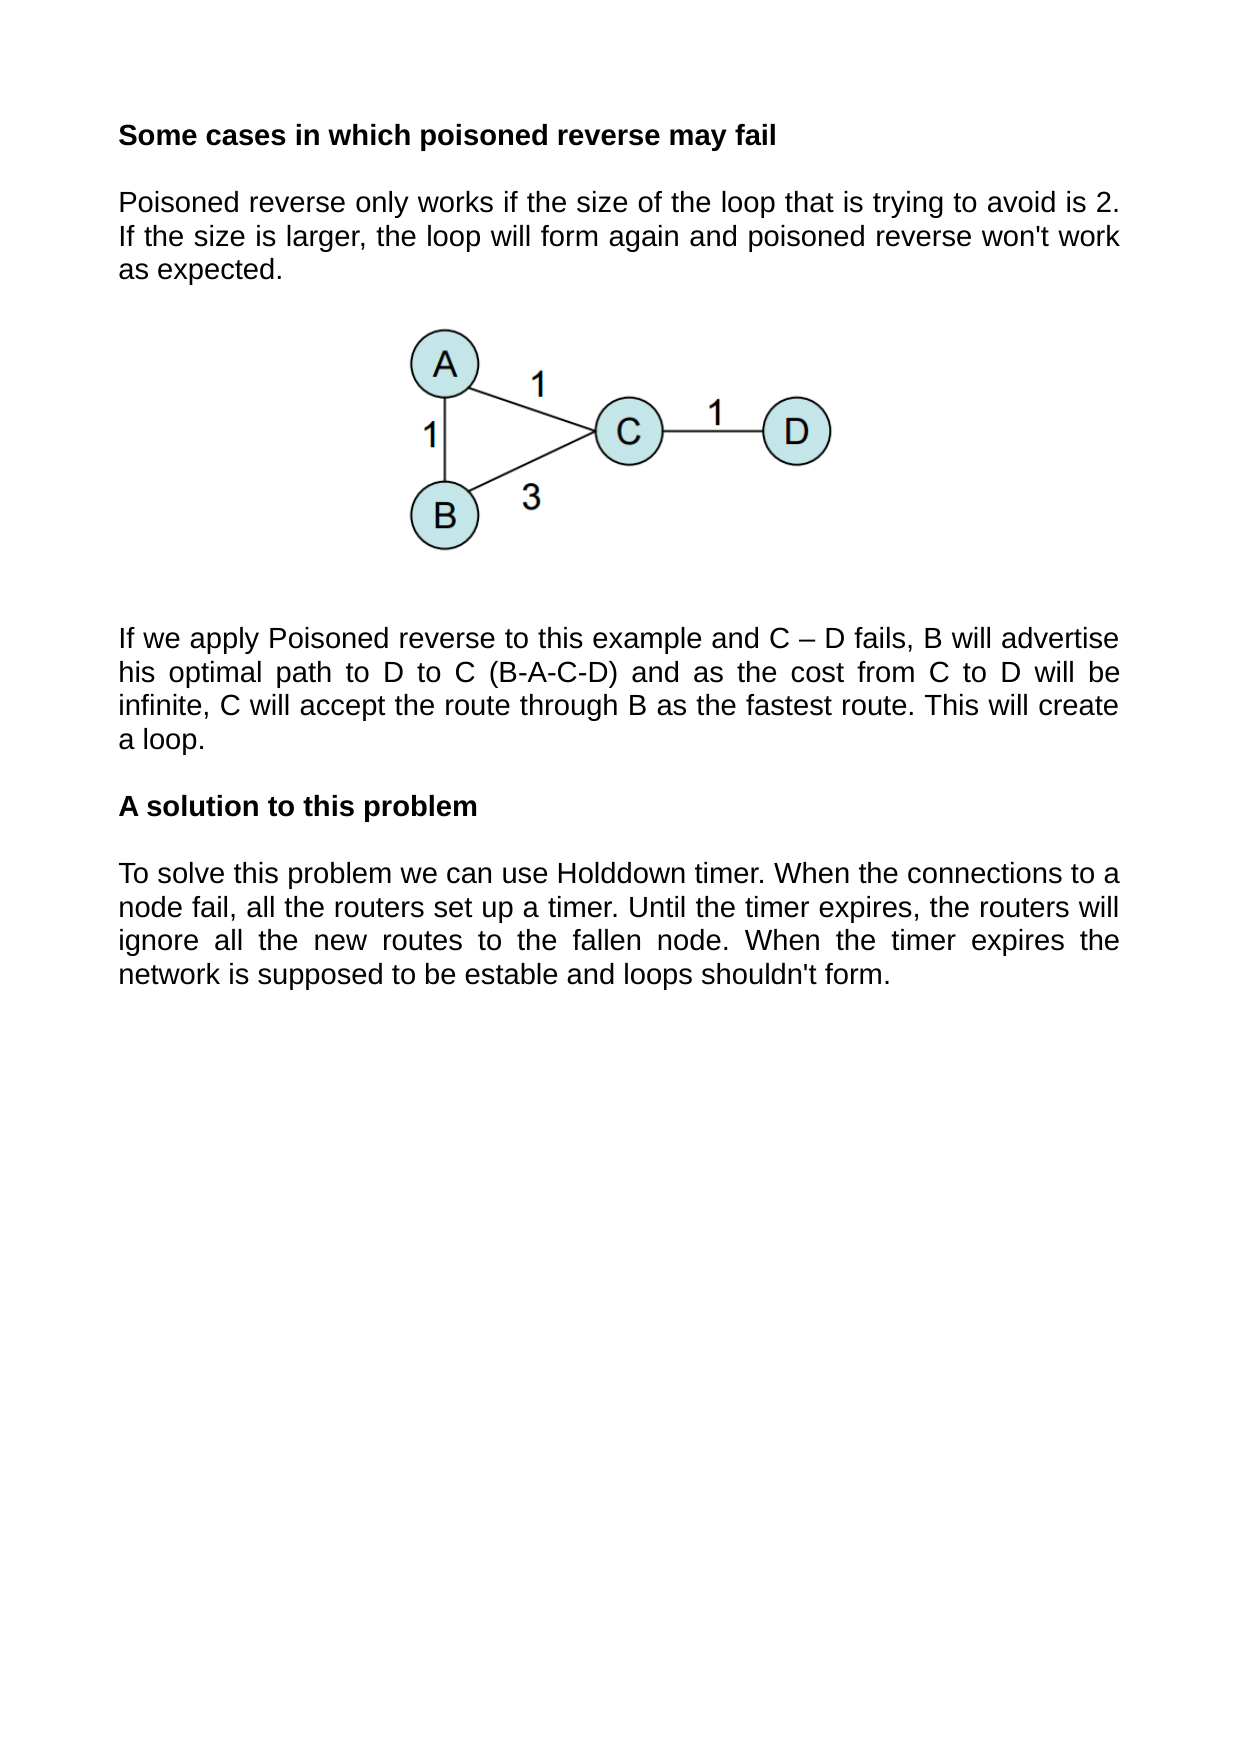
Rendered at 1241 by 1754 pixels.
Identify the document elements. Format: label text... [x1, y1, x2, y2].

text A solution to this problem [118, 789, 1122, 822]
text If we apply Poisoned reverse to this example and C – D fails, B will advertise his optimal path to D to C (B-A-C-D) and as the cost from C to D will be infinite, C will accept the route through B as the fastest route. This will create a loop. [118, 621, 1122, 755]
picture [391, 319, 849, 564]
text To solve this problem we can use Holddown timer. When the connections to a node fail, all the routers set up a timer. Until the timer expires, the routers will ignore all the new routes to the fallen node. When the timer expires the network is supposed to be estable and loops shouldn't form. [118, 856, 1122, 990]
text Some cases in which poisoned reverse may fail [118, 118, 1122, 152]
text Poisoned reverse only works if the size of the loop that is trying to avoid is 2. If the size is larger, the loop will form again and poisoned reverse won't work as expected. [118, 185, 1122, 286]
